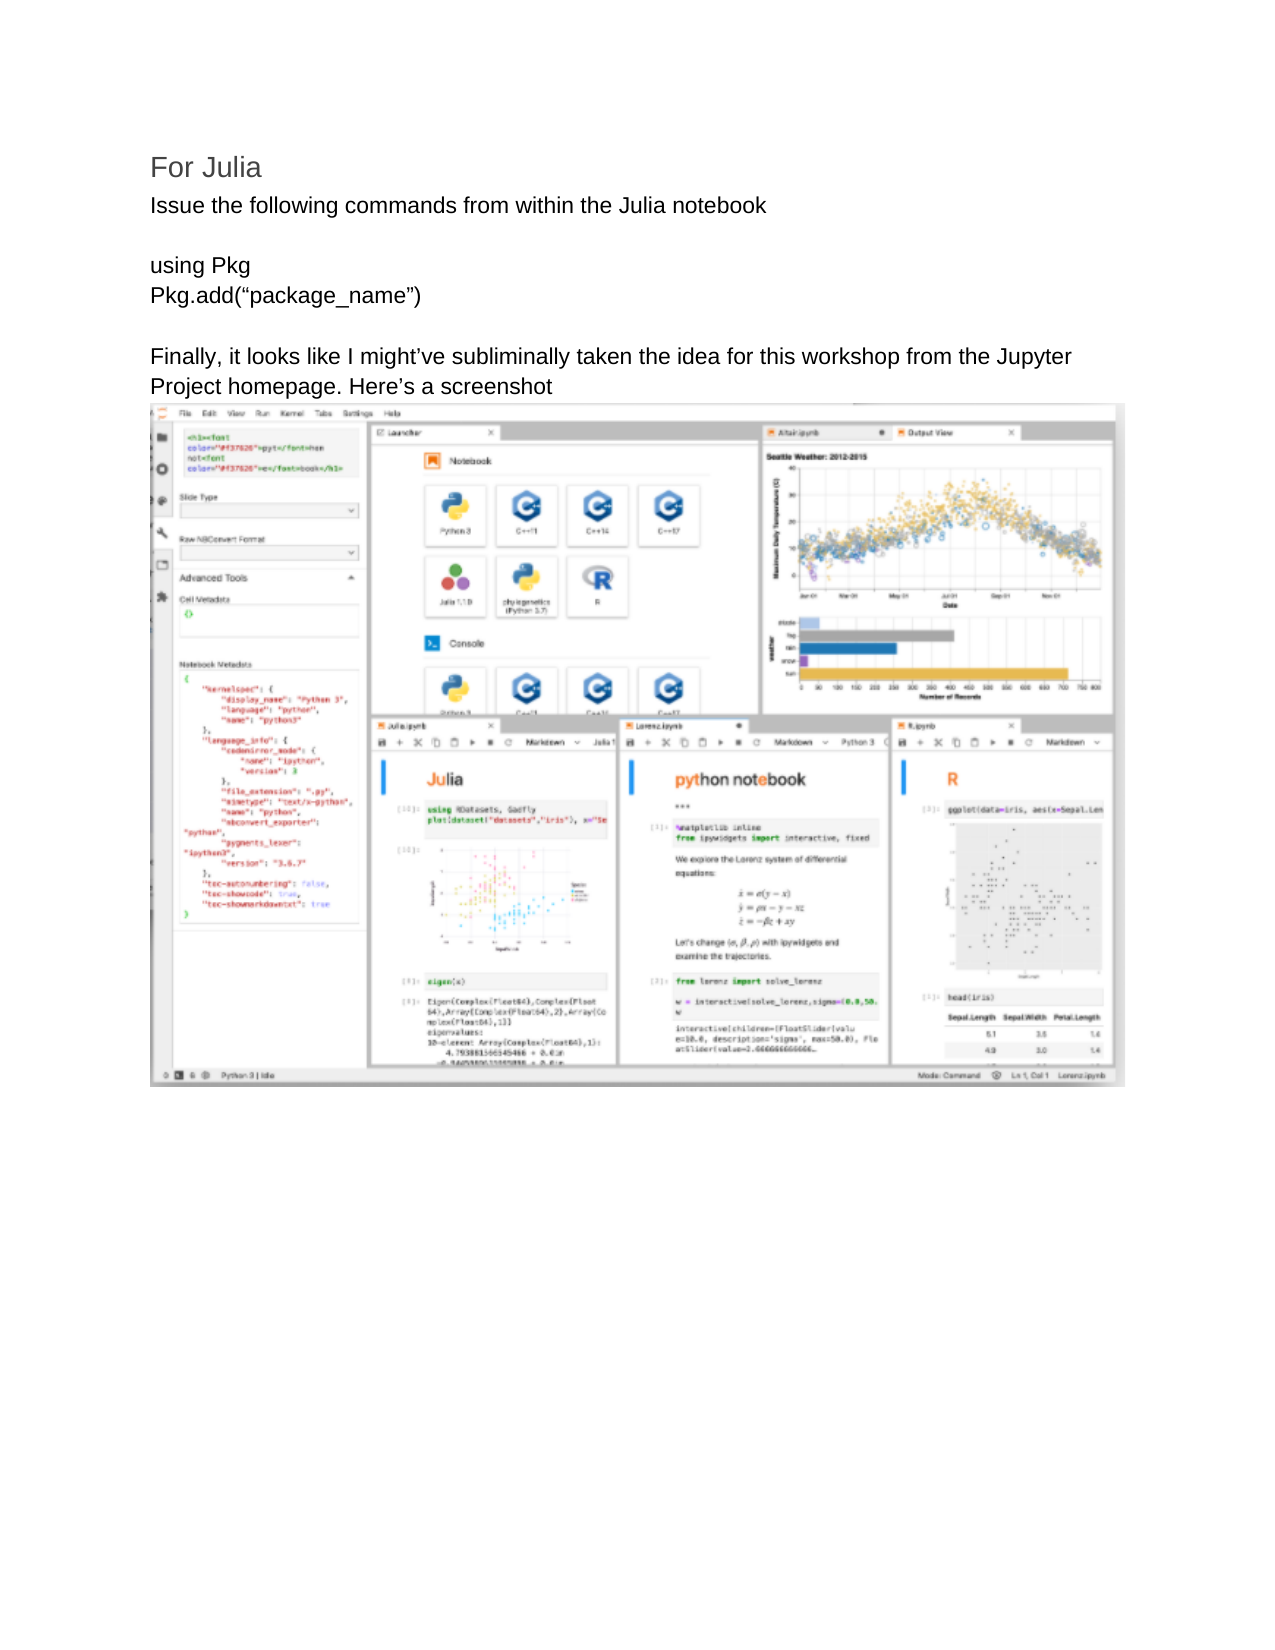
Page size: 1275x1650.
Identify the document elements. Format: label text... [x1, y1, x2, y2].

text Finally, it looks like I might’ve subliminally taken the idea for this workshop from the Jupyter Project homepage. Here’s a screenshot [150, 343, 1125, 399]
subtitle For Julia [150, 150, 1125, 183]
text using Pkg [150, 252, 1125, 279]
text Pkg.add(“package_name”) [150, 282, 1125, 309]
text Issue the following commands from within the Julia notebook [150, 192, 1125, 218]
picture [150, 403, 1125, 1087]
